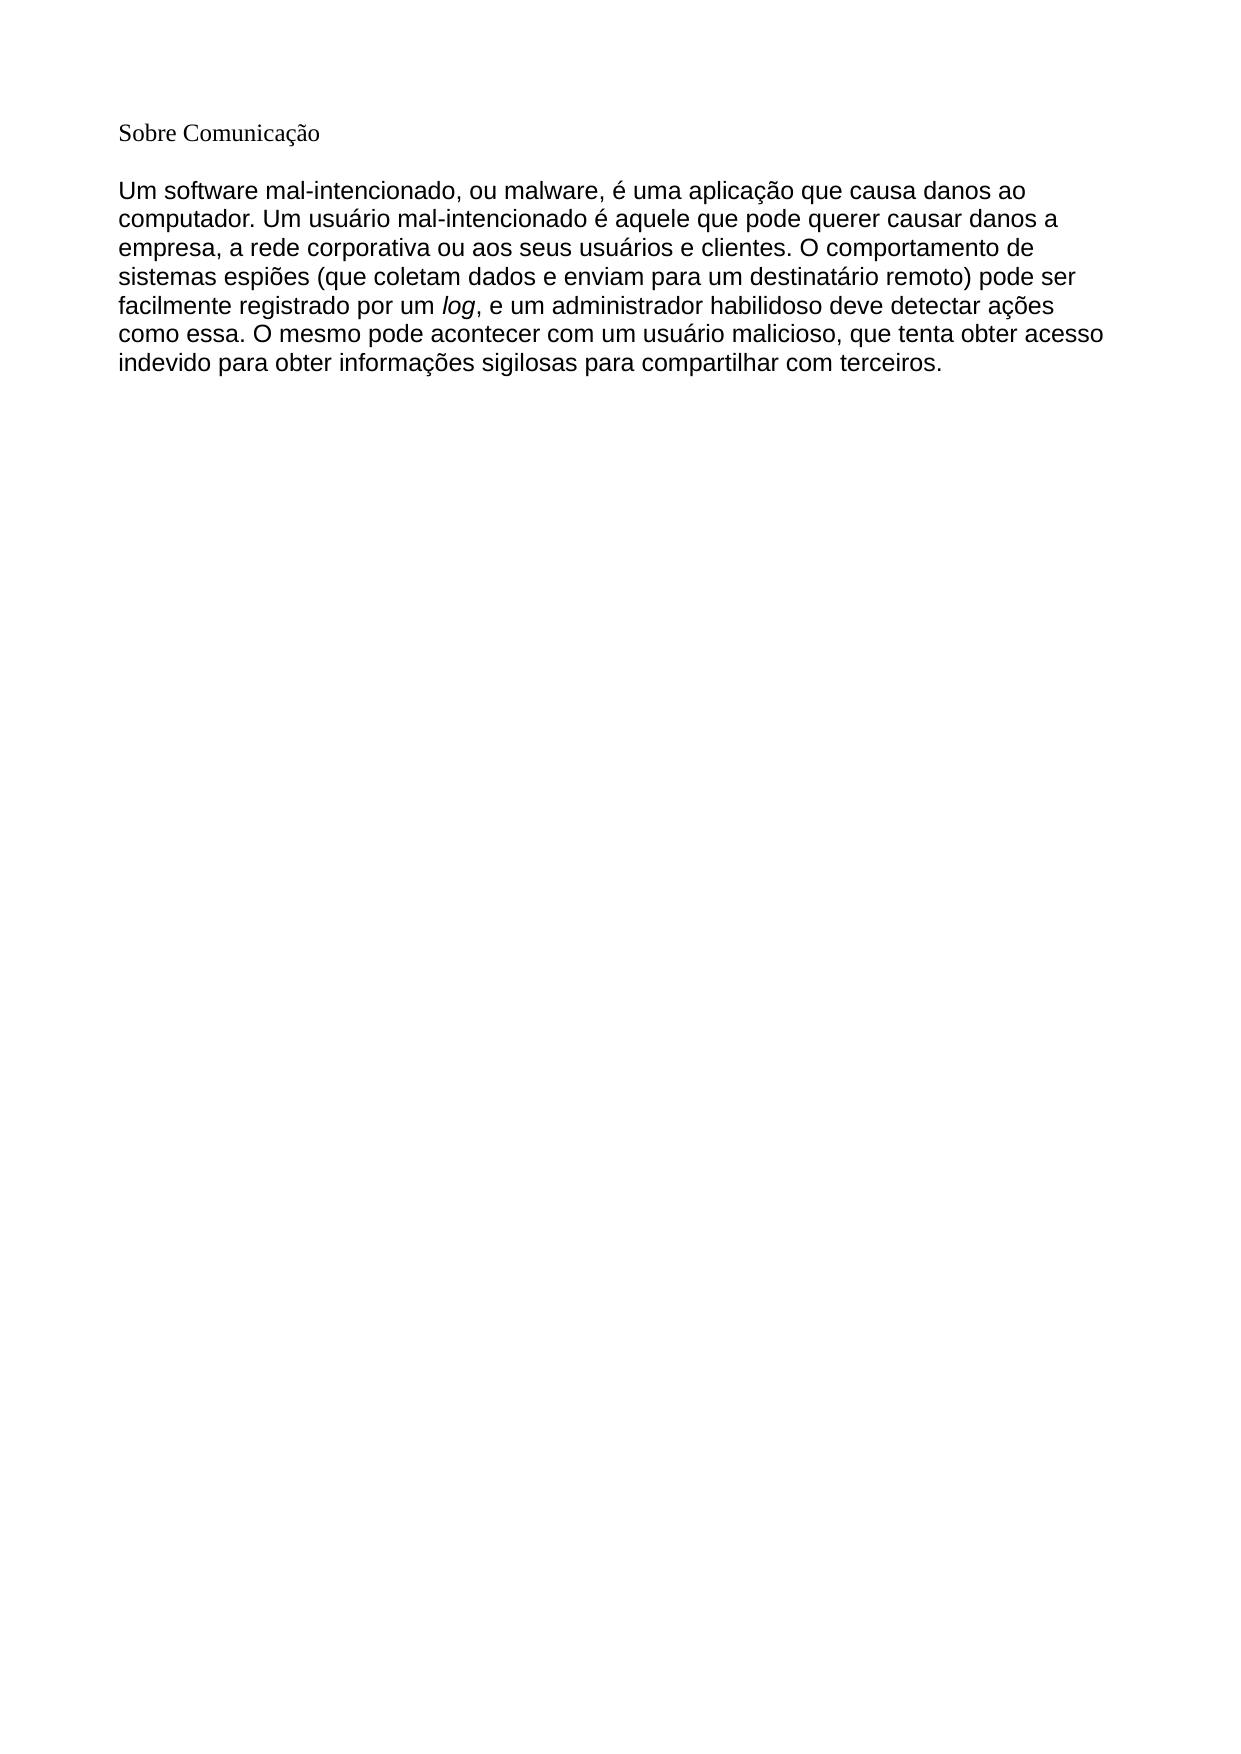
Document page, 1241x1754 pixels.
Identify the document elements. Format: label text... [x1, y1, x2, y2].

text Um software mal-intencionado, ou malware, é uma aplicação que causa danos ao computador. Um usuário mal-intencionado é aquele que pode querer causar danos a empresa, a rede corporativa ou aos seus usuários e clientes. O comportamento de sistemas espiões (que coletam dados e enviam para um destinatário remoto) pode ser facilmente registrado por um log, e um administrador habilidoso deve detectar ações como essa. O mesmo pode acontecer com um usuário malicioso, que tenta obter acesso indevido para obter informações sigilosas para compartilhar com terceiros. [118, 176, 1122, 377]
text Sobre Comunicação [118, 118, 1122, 147]
